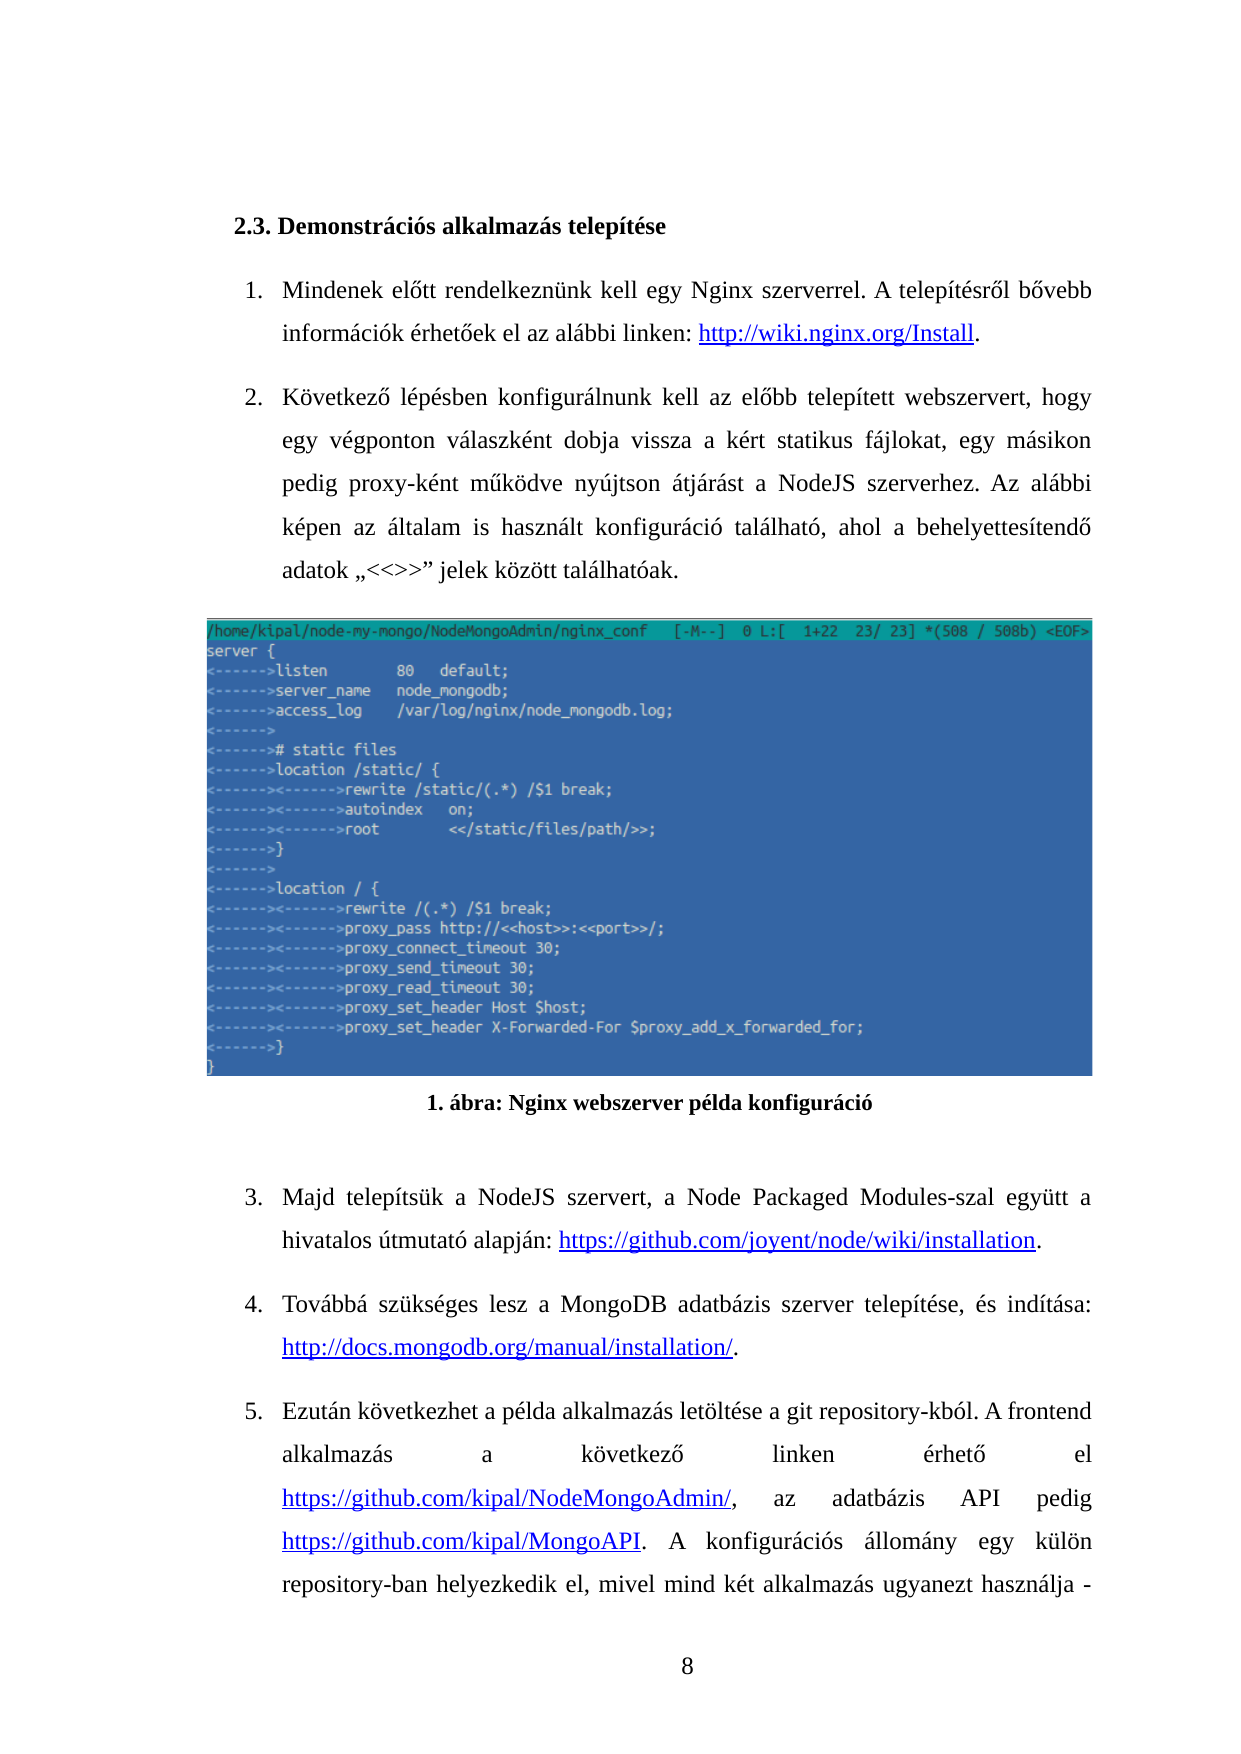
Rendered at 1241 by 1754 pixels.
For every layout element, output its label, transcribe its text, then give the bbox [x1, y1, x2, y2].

list Majd telepítsük a NodeJS szervert, a Node Packaged Modules-szal együtt a hivatalos útmutató alapján: https://github.com/joyent/node/wiki/installation. [244, 1182, 1092, 1254]
text 1. ábra: Nginx webszerver példa konfiguráció [207, 1076, 1092, 1115]
picture [206, 618, 1093, 1076]
subtitle 2.3. Demonstrációs alkalmazás telepítése [207, 211, 1092, 240]
list Ezután következhet a példa alkalmazás letöltése a git repository-kból. A frontend alkalmazás a következő linken érhető el https://github.com/kipal/NodeMongoAdmin/, az adatbázis API pedig https://github.com/kipal/MongoAPI. A konfigurációs állomány egy külön repository-ban helyezkedik el, mivel mind két alkalmazás ugyanezt használja [244, 1396, 1092, 1598]
list Továbbá szükséges lesz a MongoDB adatbázis szerver telepítése, és indítása: http://docs.mongodb.org/manual/installation/. [244, 1289, 1092, 1361]
list Mindenek előtt rendelkeznünk kell egy Nginx szerverrel. A telepítésről bővebb információk érhetőek el az alábbi linken: http://wiki.nginx.org/Install. [244, 275, 1092, 347]
list Következő lépésben konfigurálnunk kell az előbb telepített webszervert, hogy egy végponton válaszként dobja vissza a kért statikus fájlokat, egy másikon pedig proxy-ként működve nyújtson átjárást a NodeJS szerverhez. Az alábbi képen az általam is használt konfiguráció található, ahol a behelyettesítendő adatok „<<>>” jelek között találhatóak. [244, 382, 1092, 583]
